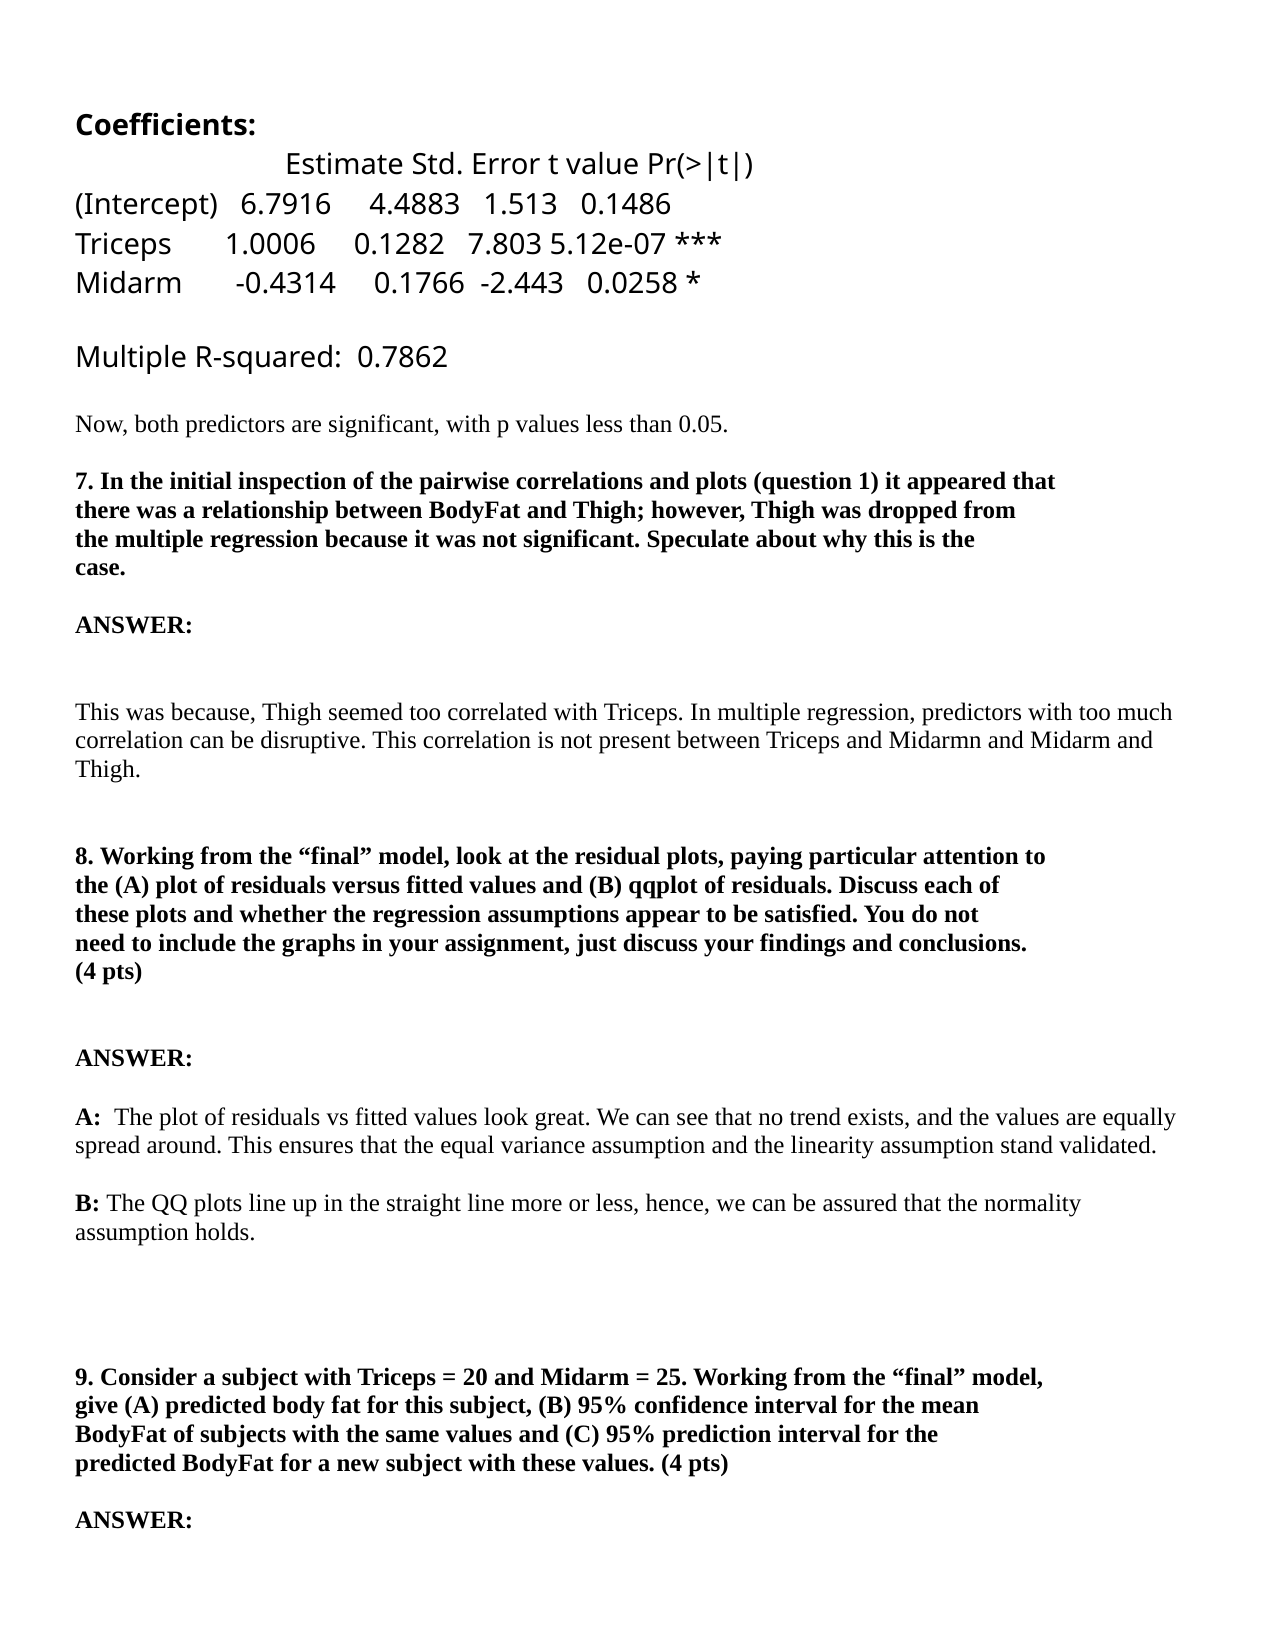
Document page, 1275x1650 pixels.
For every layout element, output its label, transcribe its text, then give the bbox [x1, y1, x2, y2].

text Multiple R-squared: 0.7862 [75, 336, 1200, 376]
text (Intercept) 6.7916 4.4883 1.513 0.1486 [75, 183, 1200, 223]
text This was because, Thigh seemed too correlated with Triceps. In multiple regression, predictors with too much correlation can be disruptive. This correlation is not present between Triceps and Midarmn and Midarm and Thigh. [75, 697, 1200, 783]
text ANSWER: [75, 610, 1200, 639]
text these plots and whether the regression assumptions appear to be satisfied. You do not [75, 899, 1200, 928]
text 9. Consider a subject with Triceps = 20 and Midarm = 25. Working from the “final” model, [75, 1362, 1200, 1391]
text Coefficients: [75, 104, 1200, 143]
text B: The QQ plots line up in the straight line more or less, hence, we can be assured that the normality assumption holds. [75, 1188, 1200, 1246]
text Midarm -0.4314 0.1766 -2.443 0.0258 * [75, 263, 1200, 302]
text predicted BodyFat for a new subject with these values. (4 pts) [75, 1448, 1200, 1477]
text need to include the graphs in your assignment, just discuss your findings and conclusions. [75, 928, 1200, 956]
text give (A) predicted body fat for this subject, (B) 95% confidence interval for the mean [75, 1391, 1200, 1419]
text 8. Working from the “final” model, look at the residual plots, paying particular attention to [75, 841, 1200, 870]
text (4 pts) [75, 956, 1200, 985]
text the multiple regression because it was not significant. Speculate about why this is the [75, 524, 1200, 552]
text A: The plot of residuals vs fitted values look great. We can see that no trend exists, and the values are equally spread around. This ensures that the equal variance assumption and the linearity assumption stand validated. [75, 1102, 1200, 1159]
text case. [75, 552, 1200, 581]
text there was a relationship between BodyFat and Thigh; however, Thigh was dropped from [75, 495, 1200, 524]
text Now, both predictors are significant, with p values less than 0.05. [75, 409, 1200, 437]
text Triceps 1.0006 0.1282 7.803 5.12e-07 *** [75, 223, 1200, 263]
text ANSWER: [75, 1506, 1200, 1534]
text the (A) plot of residuals versus fitted values and (B) qqplot of residuals. Discuss each of [75, 870, 1200, 899]
text BodyFat of subjects with the same values and (C) 95% prediction interval for the [75, 1419, 1200, 1448]
text Estimate Std. Error t value Pr(>|t|) [75, 143, 1200, 183]
text ANSWER: [75, 1043, 1200, 1072]
text 7. In the initial inspection of the pairwise correlations and plots (question 1) it appeared that [75, 466, 1200, 495]
